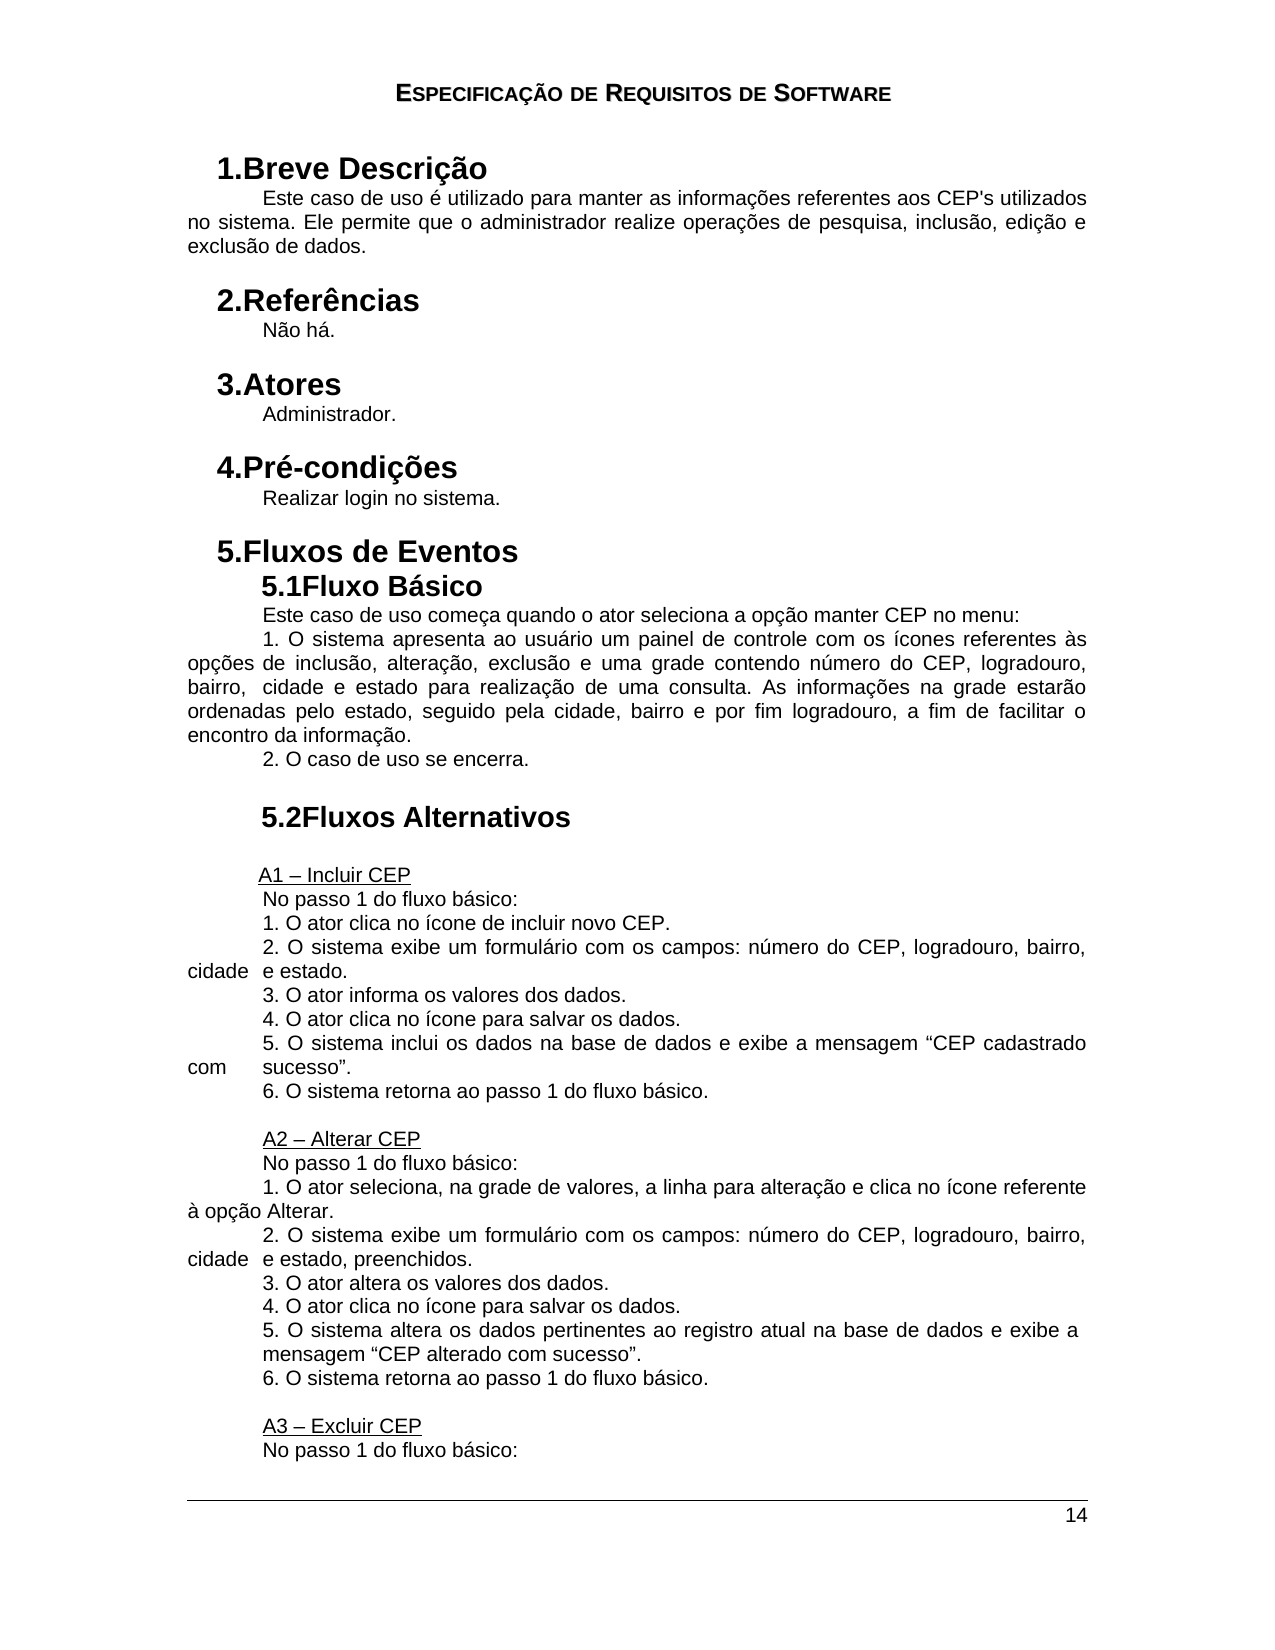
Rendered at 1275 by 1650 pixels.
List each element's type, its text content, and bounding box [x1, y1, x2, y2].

subtitle Pré-condições [187, 449, 1088, 485]
text 1. O ator seleciona, na grade de valores, a linha para alteração e clica no ícone referente à opção Alterar. [187, 1174, 1088, 1222]
text 2. O caso de uso se encerra. [187, 747, 1088, 771]
subtitle Atores [187, 366, 1088, 402]
text Este caso de uso é utilizado para manter as informações referentes aos CEP's utilizados no sistema. Ele permite que o administrador realize operações de pesquisa, inclusão, edição e exclusão de dados. [187, 186, 1088, 258]
subtitle Fluxos Alternativos [187, 800, 1088, 833]
text A2 – Alterar CEP [187, 1127, 1088, 1151]
subtitle Fluxos de Eventos [187, 533, 1088, 569]
text 4. O ator clica no ícone para salvar os dados. [187, 1294, 1088, 1318]
subtitle Referências [187, 282, 1088, 318]
text Realizar login no sistema. [187, 485, 1088, 509]
text Este caso de uso começa quando o ator seleciona a opção manter CEP no menu: [187, 603, 1088, 627]
subtitle Breve Descrição [187, 150, 1088, 186]
text No passo 1 do fluxo básico: [187, 1151, 1088, 1174]
text 4. O ator clica no ícone para salvar os dados. [187, 1007, 1088, 1031]
text No passo 1 do fluxo básico: [187, 1438, 1088, 1462]
text 2. O sistema exibe um formulário com os campos: número do CEP, logradouro, bairro, cidade e estado. [187, 935, 1088, 983]
text No passo 1 do fluxo básico: [187, 887, 1088, 911]
text 5. O sistema inclui os dados na base de dados e exibe a mensagem “CEP cadastrado com sucesso”. [187, 1031, 1088, 1079]
subtitle Fluxo Básico [187, 569, 1088, 603]
text A1 – Incluir CEP [187, 863, 1088, 887]
text 3. O ator altera os valores dos dados. [187, 1270, 1088, 1294]
text 2. O sistema exibe um formulário com os campos: número do CEP, logradouro, bairro, cidade e estado, preenchidos. [187, 1222, 1088, 1270]
text A3 – Excluir CEP [187, 1414, 1088, 1438]
text Não há. [187, 318, 1088, 342]
text 6. O sistema retorna ao passo 1 do fluxo básico. [187, 1079, 1088, 1103]
text 6. O sistema retorna ao passo 1 do fluxo básico. [187, 1366, 1088, 1390]
text Administrador. [187, 402, 1088, 426]
text 1. O ator clica no ícone de incluir novo CEP. [187, 911, 1088, 935]
text 5. O sistema altera os dados pertinentes ao registro atual na base de dados e exibe a mensagem “CEP alterado com sucesso”. [187, 1318, 1088, 1366]
text 3. O ator informa os valores dos dados. [187, 983, 1088, 1007]
text 1. O sistema apresenta ao usuário um painel de controle com os ícones referentes às opções de inclusão, alteração, exclusão e uma grade contendo número do CEP, logradouro, bairro, cidade e estado para realização de uma consulta. As informações na grade estarão ordenadas pelo estado, seguido pela cidade, bairro e por fim logradouro, a fim de facilitar o encontro da informação. [187, 627, 1088, 747]
